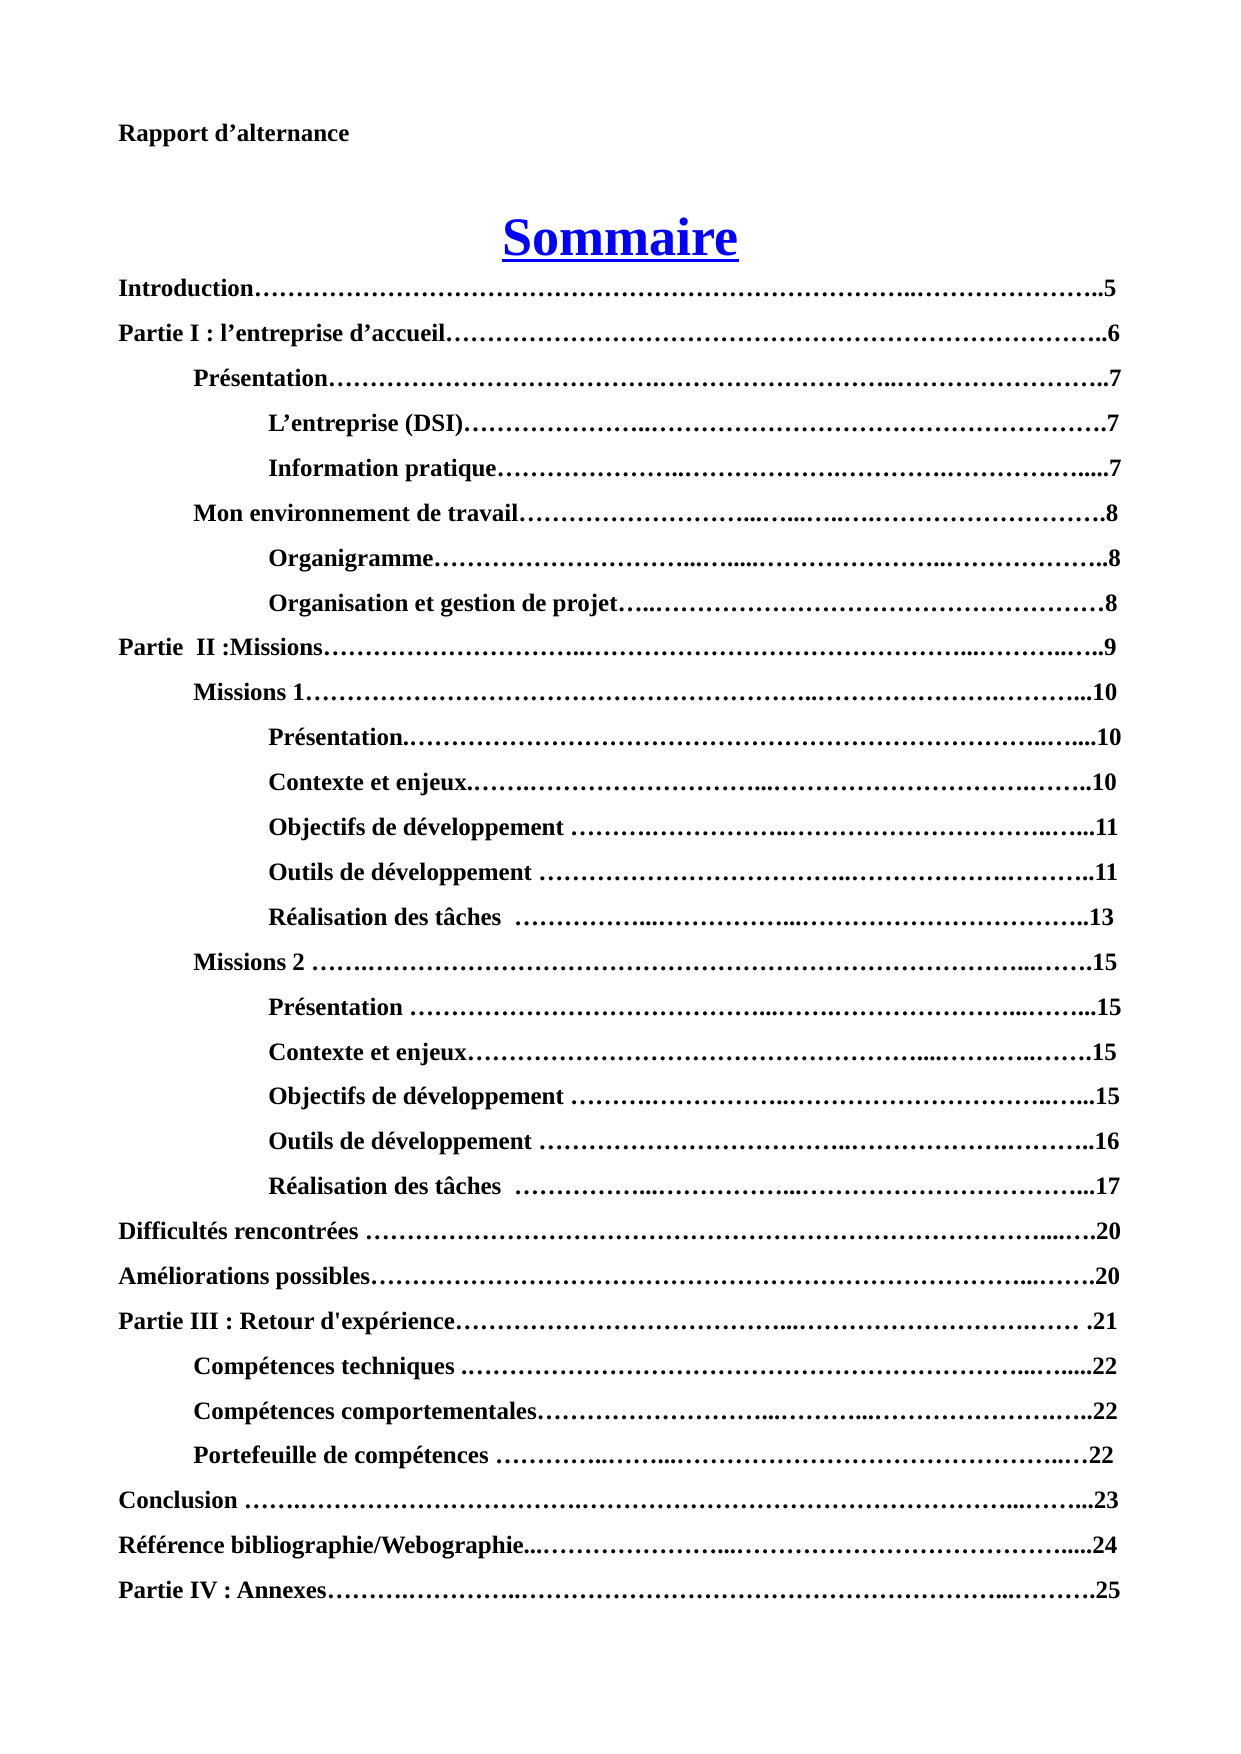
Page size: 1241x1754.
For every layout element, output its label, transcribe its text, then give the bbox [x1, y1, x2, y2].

text Contexte et enjeux.…….………………………...………………………….……..10 [118, 767, 1122, 796]
text Organigramme…………………………...….....…………………..………………..8 [118, 543, 1122, 571]
text Mon environnement de travail………………………...…...…..….……………………….8 [118, 498, 1122, 527]
text Partie II :Missions…………………………..………………………………………...………..…..9 [118, 632, 1122, 661]
text Compétences techniques .…………………………………………………………...….....22 [118, 1351, 1122, 1379]
text Réalisation des tâches ……………...……………...……………………………...17 [118, 1171, 1122, 1200]
text Missions 2 …….……………………………………………………………………...…….15 [118, 947, 1122, 976]
text Objectifs de développement ……….……………..…………………………..…...11 [118, 812, 1122, 841]
text L’entreprise (DSI)…………………..……………………………………………….7 [118, 408, 1122, 437]
text Missions 1……………………………………………………..………………….………...10 [118, 677, 1122, 706]
text Sommaire [118, 205, 1122, 267]
text Partie III : Retour d'expérience…………………………………...……………………….…… .21 [118, 1306, 1122, 1335]
text Présentation………………………………….………………………..……………………..7 [118, 363, 1122, 392]
text Contexte et enjeux………………………………………………....…….…..…….15 [118, 1037, 1122, 1065]
text Présentation ……………………………………...…….…………………...……...15 [118, 992, 1122, 1020]
text Outils de développement ………………………………..……………….………..11 [118, 857, 1122, 886]
text Conclusion …….…………………………….……………………………………………...……...23 [118, 1486, 1122, 1514]
text Portefeuille de compétences …………..……...………………………………………..…22 [118, 1441, 1122, 1469]
text Présentation.…………………………………………………………………..…....10 [118, 722, 1122, 751]
text Organisation et gestion de projet…..………………………………………………8 [118, 588, 1122, 616]
text Outils de développement ………………………………..……………….………..16 [118, 1126, 1122, 1155]
text Difficultés rencontrées ………………………………………………………………………....….20 [118, 1216, 1122, 1245]
text Compétences comportementales………………………...………...………………….…..22 [118, 1396, 1122, 1424]
text Améliorations possibles……………………………………………………………………...…….20 [118, 1261, 1122, 1290]
text Objectifs de développement ……….……………..…………………………..…...15 [118, 1081, 1122, 1110]
text Information pratique…………………..……………….………….………….….....7 [118, 453, 1122, 482]
text Partie IV : Annexes……….…………..…………………………………………………...……….25 [118, 1575, 1122, 1604]
text Réalisation des tâches ……………...……………...……………………………..13 [118, 902, 1122, 931]
text Partie I : l’entreprise d’accueil……………………………………………………………………..6 [118, 318, 1122, 347]
text Introduction……………………………………………………………………..…………………..5 [118, 273, 1122, 302]
text Référence bibliographie/Webographie...…………………...………………………………….....24 [118, 1530, 1122, 1559]
